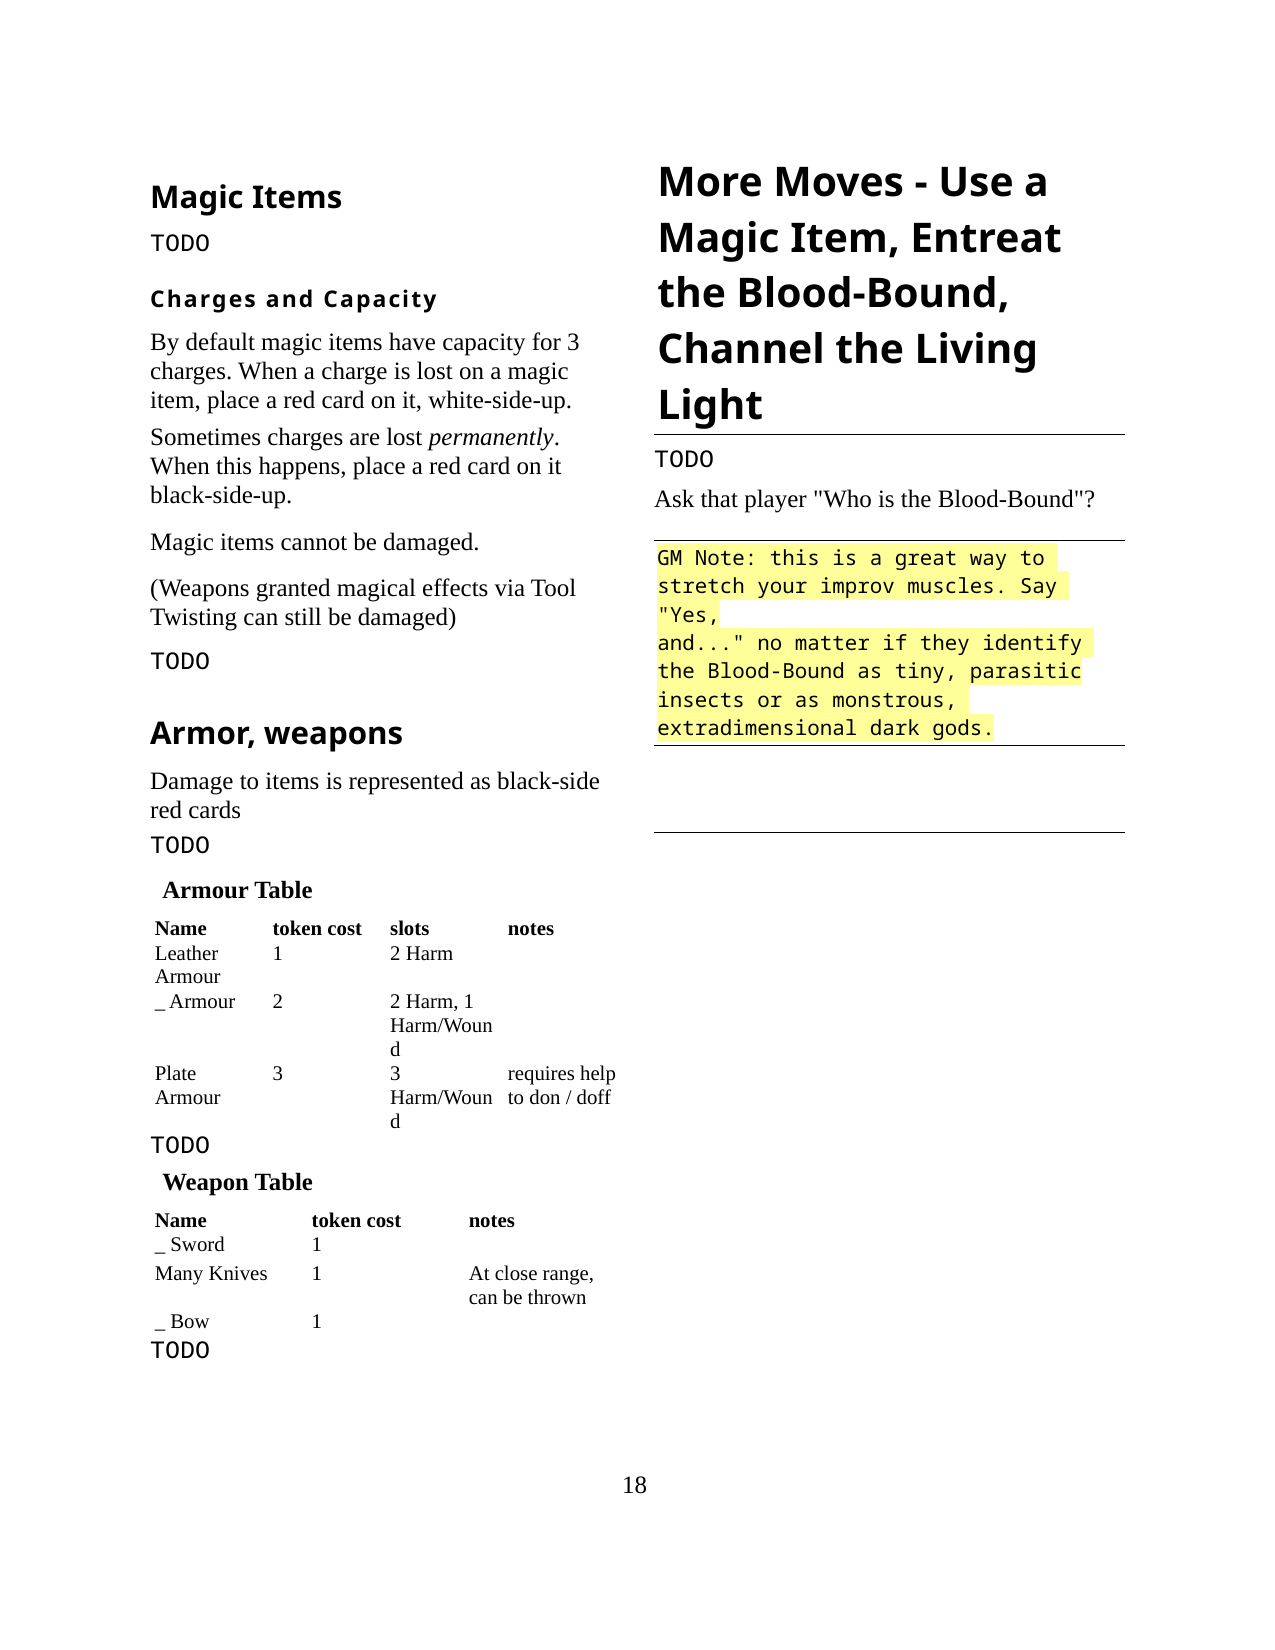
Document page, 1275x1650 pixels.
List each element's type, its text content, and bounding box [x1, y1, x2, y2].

table_cell 2 [268, 989, 385, 1061]
subtitle Armor, weapons [150, 711, 621, 753]
table_cell [464, 1309, 621, 1337]
text Ask that player "Who is the Blood-Bound"? [654, 484, 1125, 513]
text Sometimes charges are lost permanently. When this happens, place a red card on it black-side-up. [150, 422, 621, 509]
table_cell Leather Armour [150, 940, 268, 988]
table_cell _ Armour [150, 989, 268, 1061]
table_cell [503, 940, 621, 988]
table_header Name [150, 1208, 307, 1232]
table_cell 1 [307, 1261, 464, 1309]
table_header slots [385, 916, 503, 940]
table_cell [464, 1232, 621, 1261]
table_cell _ Sword [150, 1232, 307, 1261]
table_cell 1 [307, 1232, 464, 1261]
table_cell 2 Harm [385, 940, 503, 988]
table_cell Plate Armour [150, 1061, 268, 1133]
text insects or as monstrous, extradimensional dark gods. [654, 682, 1125, 745]
table_cell 3 Harm/Wound [385, 1061, 503, 1133]
text TODO [150, 1133, 621, 1161]
text TODO [654, 447, 1125, 475]
text By default magic items have capacity for 3 charges. When a charge is lost on a magic item, place a red card on it, white-side-up. [150, 327, 621, 413]
table_header token cost [307, 1208, 464, 1232]
table_cell requires help to don / doff [503, 1061, 621, 1133]
table_cell 1 [307, 1309, 464, 1337]
table_cell At close range, can be thrown [464, 1261, 621, 1309]
subtitle Magic Items [150, 175, 621, 218]
table_cell _ Bow [150, 1309, 307, 1337]
text and..." no matter if they identify the Blood-Bound as tiny, parasitic [719, 625, 1125, 682]
table_cell 2 Harm, 1 Harm/Wound [385, 989, 503, 1061]
table_cell Many Knives [150, 1261, 307, 1309]
text TODO [150, 832, 621, 861]
table_header Name [150, 916, 268, 940]
subtitle Weapon Table [162, 1167, 621, 1196]
table_header notes [464, 1208, 621, 1232]
text GM Note: this is a great way to stretch your improv muscles. Say "Yes, [654, 541, 1125, 625]
text TODO [150, 1337, 621, 1366]
text (Weapons granted magical effects via Tool Twisting can still be damaged) [150, 573, 621, 631]
table_header notes [503, 916, 621, 940]
table_cell [503, 989, 621, 1061]
subtitle Charges and Capacity [150, 283, 621, 315]
text TODO [150, 649, 621, 677]
text TODO [150, 230, 621, 258]
table_cell 1 [268, 940, 385, 988]
subtitle Armour Table [162, 876, 621, 904]
table_header token cost [268, 916, 385, 940]
subtitle More Moves - Use a Magic Item, Entreat the Blood-Bound, Channel the Living Light [654, 150, 1125, 434]
table_cell 3 [268, 1061, 385, 1133]
text Magic items cannot be damaged. [150, 527, 621, 555]
text Damage to items is represented as black-side red cards [150, 766, 621, 823]
